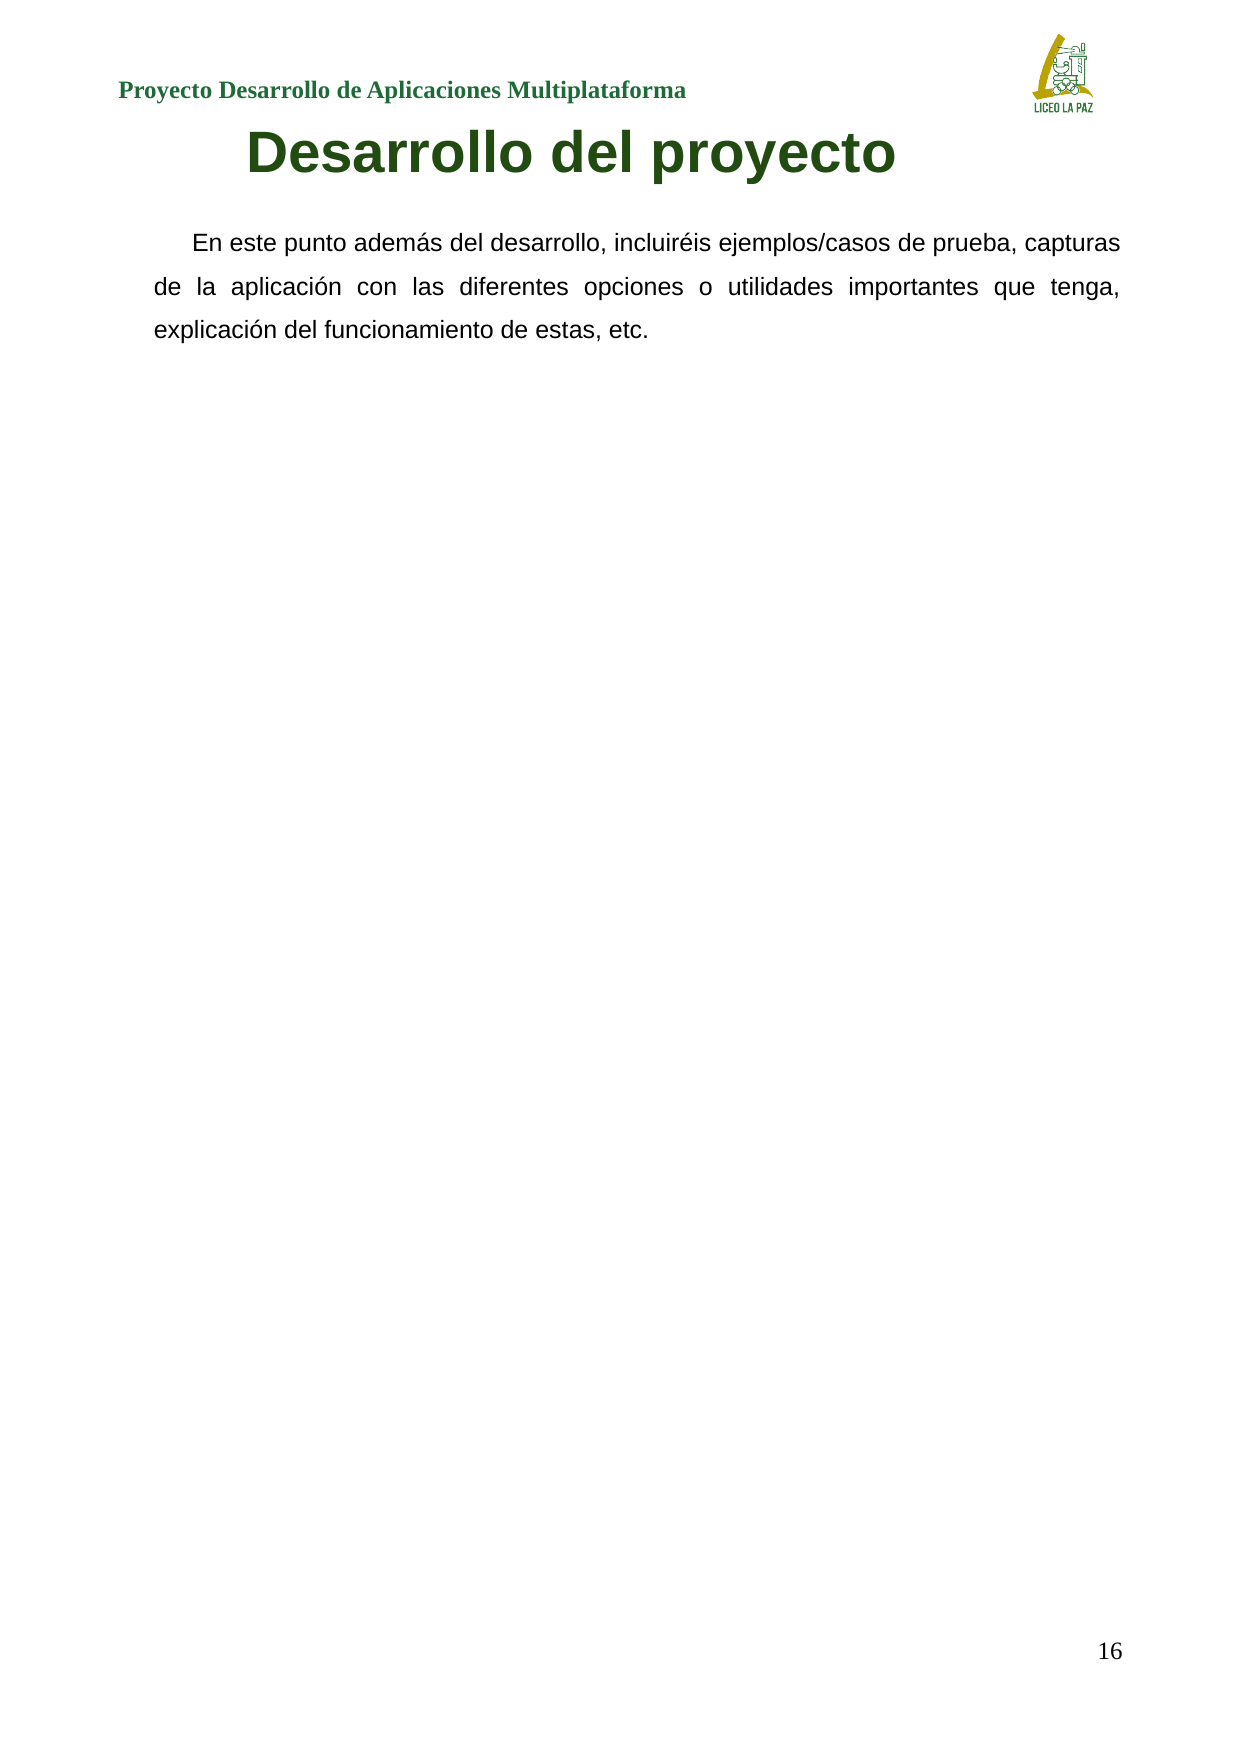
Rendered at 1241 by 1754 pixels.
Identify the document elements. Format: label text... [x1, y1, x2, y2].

picture [1025, 26, 1100, 121]
text En este punto además del desarrollo, incluiréis ejemplos/casos de prueba, capturas de la aplicación con las diferentes opciones o utilidades importantes que tenga, explicación del funcionamiento de estas, etc. [153, 228, 1122, 343]
subtitle Desarrollo del proyecto [118, 118, 1122, 185]
